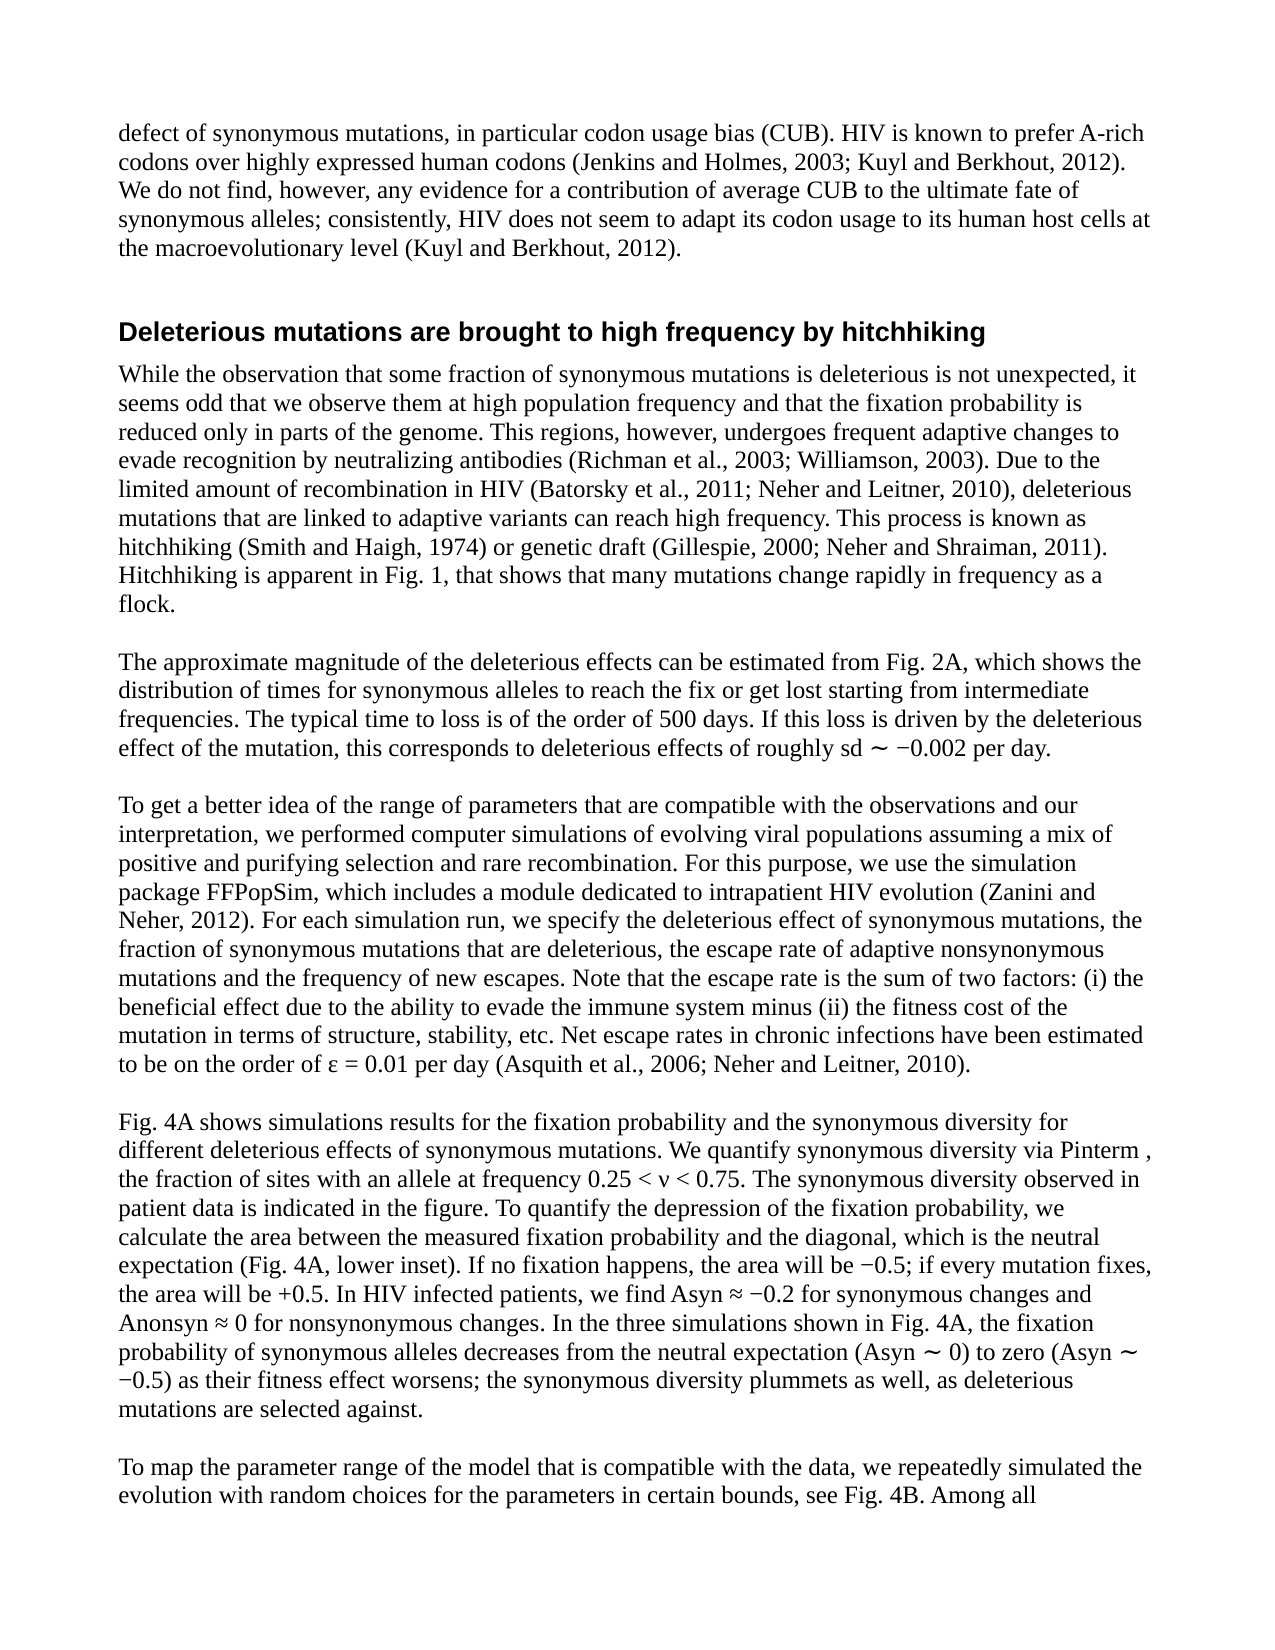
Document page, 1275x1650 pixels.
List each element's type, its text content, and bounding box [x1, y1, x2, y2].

text While the observation that some fraction of synonymous mutations is deleterious is not unexpected, it seems odd that we observe them at high population frequency and that the fixation probability is reduced only in parts of the genome. This regions, however, undergoes frequent adaptive changes to evade recognition by neutralizing antibodies (Richman et al., 2003; Williamson, 2003). Due to the limited amount of recombination in HIV (Batorsky et al., 2011; Neher and Leitner, 2010), deleterious mutations that are linked to adaptive variants can reach high frequency. This process is known as hitchhiking (Smith and Haigh, 1974) or genetic draft (Gillespie, 2000; Neher and Shraiman, 2011). Hitchhiking is apparent in Fig. 1, that shows that many mutations change rapidly in frequency as a flock. [118, 359, 1157, 618]
text To map the parameter range of the model that is compatible with the data, we repeatedly simulated the evolution with random choices for the parameters in certain bounds, see Fig. 4B. Among all [118, 1452, 1157, 1509]
text Fig. 4A shows simulations results for the fixation probability and the synonymous diversity for different deleterious effects of synonymous mutations. We quantify synonymous diversity via Pinterm , the fraction of sites with an allele at frequency 0.25 < ν < 0.75. The synonymous diversity observed in patient data is indicated in the figure. To quantify the depression of the fixation probability, we calculate the area between the measured fixation probability and the diagonal, which is the neutral expectation (Fig. 4A, lower inset). If no fixation happens, the area will be −0.5; if every mutation fixes, the area will be +0.5. In HIV infected patients, we find Asyn ≈ −0.2 for synonymous changes and Anonsyn ≈ 0 for nonsynonymous changes. In the three simulations shown in Fig. 4A, the fixation probability of synonymous alleles decreases from the neutral expectation (Asyn ∼ 0) to zero (Asyn ∼ −0.5) as their fitness effect worsens; the synonymous diversity plummets as well, as deleterious mutations are selected against. [118, 1107, 1157, 1423]
text defect of synonymous mutations, in particular codon usage bias (CUB). HIV is known to prefer A-rich codons over highly expressed human codons (Jenkins and Holmes, 2003; Kuyl and Berkhout, 2012). We do not find, however, any evidence for a contribution of average CUB to the ultimate fate of synonymous alleles; consistently, HIV does not seem to adapt its codon usage to its human host cells at the macroevolutionary level (Kuyl and Berkhout, 2012). [118, 118, 1157, 262]
text To get a better idea of the range of parameters that are compatible with the observations and our interpretation, we performed computer simulations of evolving viral populations assuming a mix of positive and purifying selection and rare recombination. For this purpose, we use the simulation package FFPopSim, which includes a module dedicated to intrapatient HIV evolution (Zanini and Neher, 2012). For each simulation run, we specify the deleterious effect of synonymous mutations, the fraction of synonymous mutations that are deleterious, the escape rate of adaptive nonsynonymous mutations and the frequency of new escapes. Note that the escape rate is the sum of two factors: (i) the beneficial effect due to the ability to evade the immune system minus (ii) the fitness cost of the mutation in terms of structure, stability, etc. Net escape rates in chronic infections have been estimated to be on the order of ε = 0.01 per day (Asquith et al., 2006; Neher and Leitner, 2010). [118, 791, 1157, 1078]
text The approximate magnitude of the deleterious effects can be estimated from Fig. 2A, which shows the distribution of times for synonymous alleles to reach the fix or get lost starting from intermediate frequencies. The typical time to loss is of the order of 500 days. If this loss is driven by the deleterious effect of the mutation, this corresponds to deleterious effects of roughly sd ∼ −0.002 per day. [118, 647, 1157, 762]
subtitle Deleterious mutations are brought to high frequency by hitchhiking [118, 316, 1157, 347]
